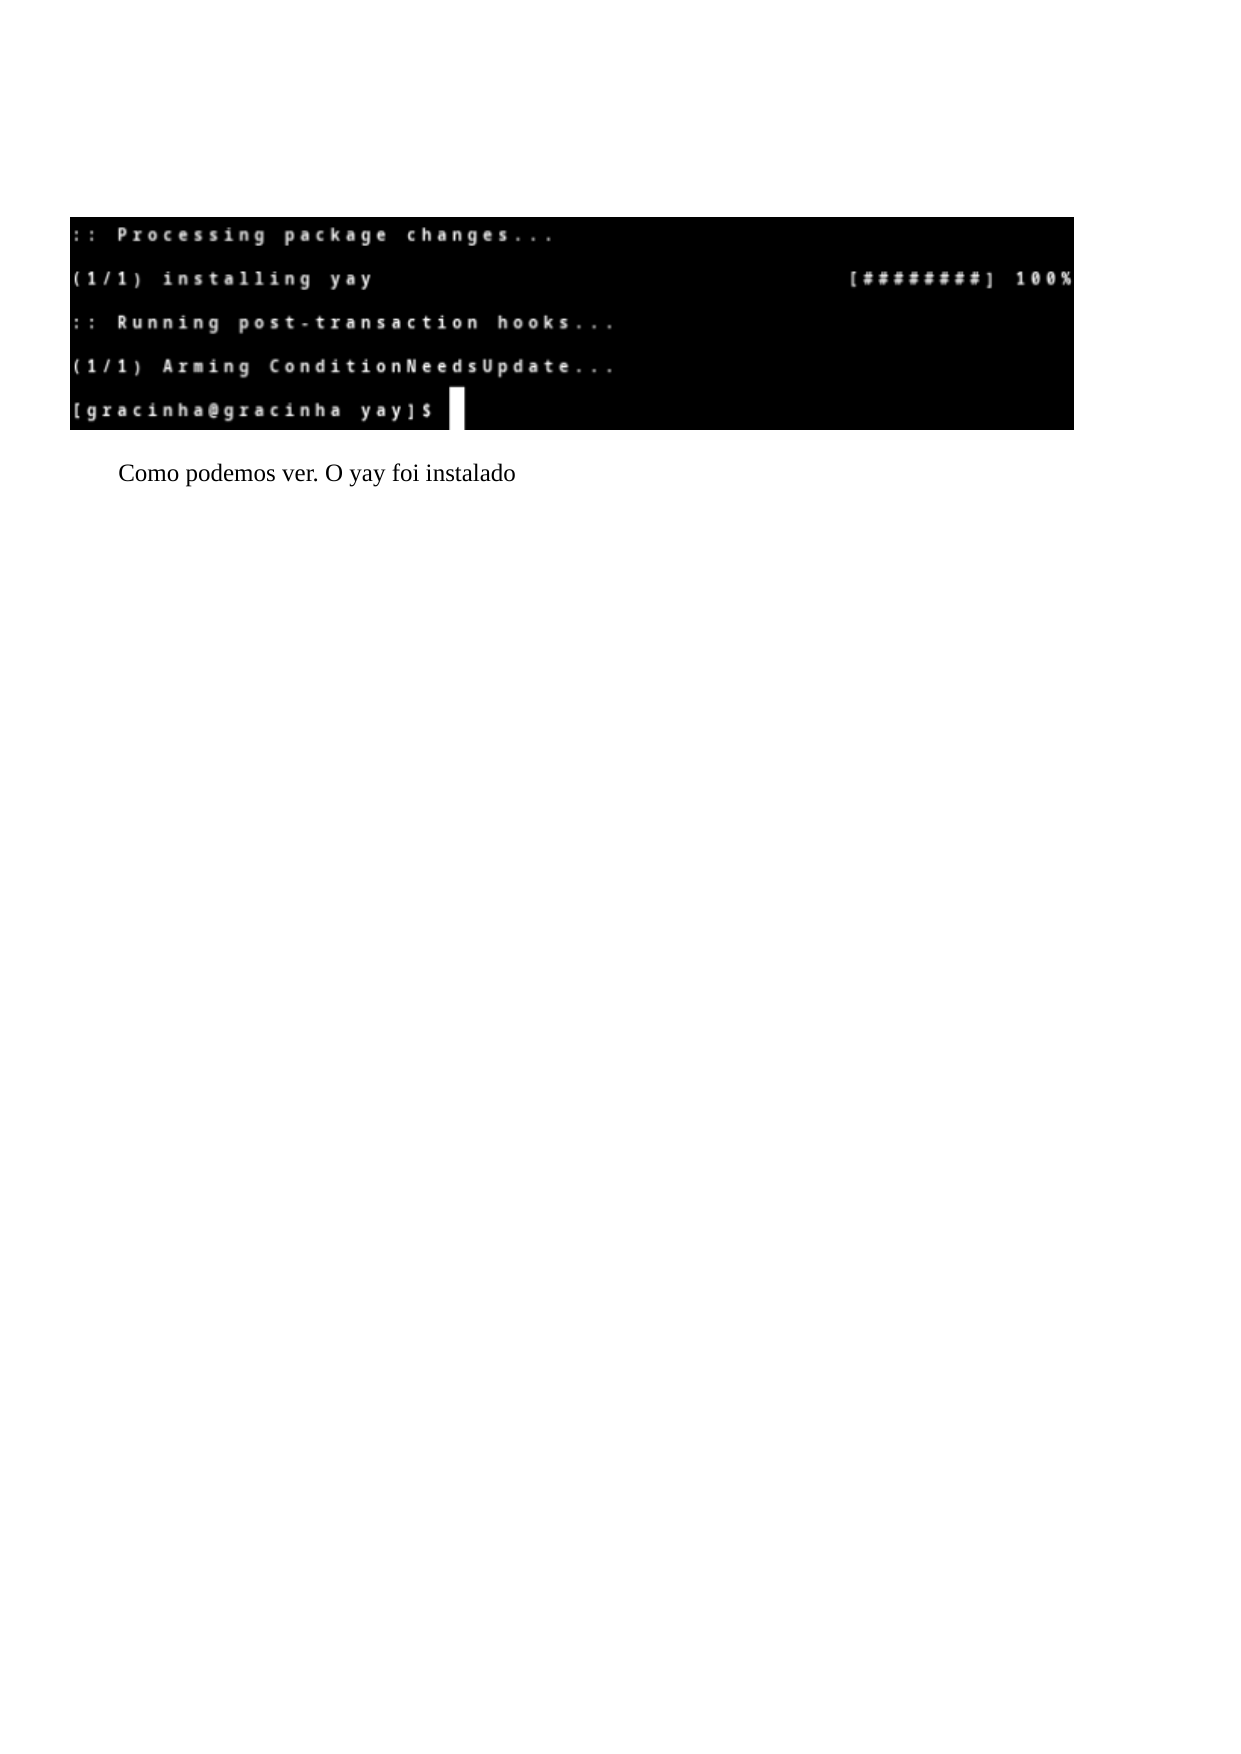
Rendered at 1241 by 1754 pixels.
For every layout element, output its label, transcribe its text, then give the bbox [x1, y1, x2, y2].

text Como podemos ver. O yay foi instalado [118, 458, 1122, 487]
picture [70, 217, 1074, 430]
